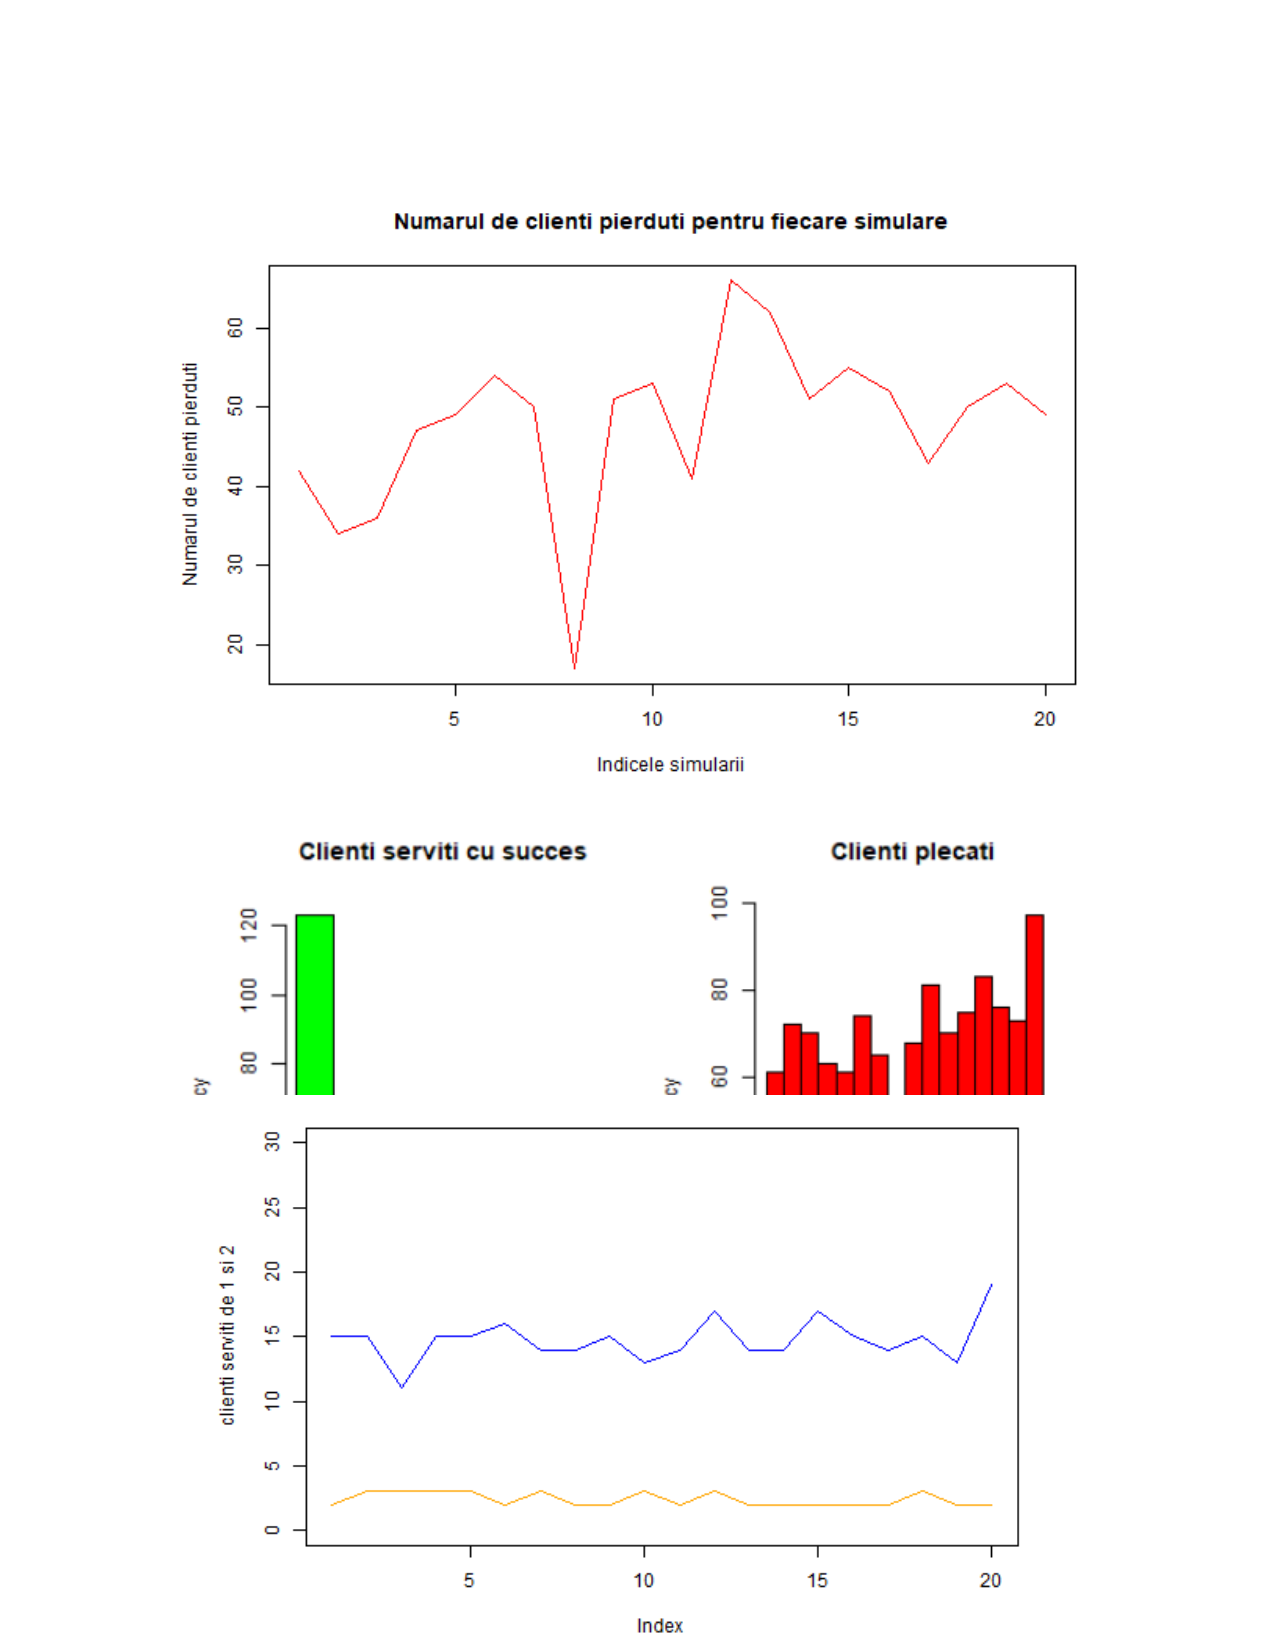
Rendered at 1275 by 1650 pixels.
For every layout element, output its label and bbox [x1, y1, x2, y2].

picture [177, 822, 1098, 1650]
picture [153, 176, 1122, 795]
